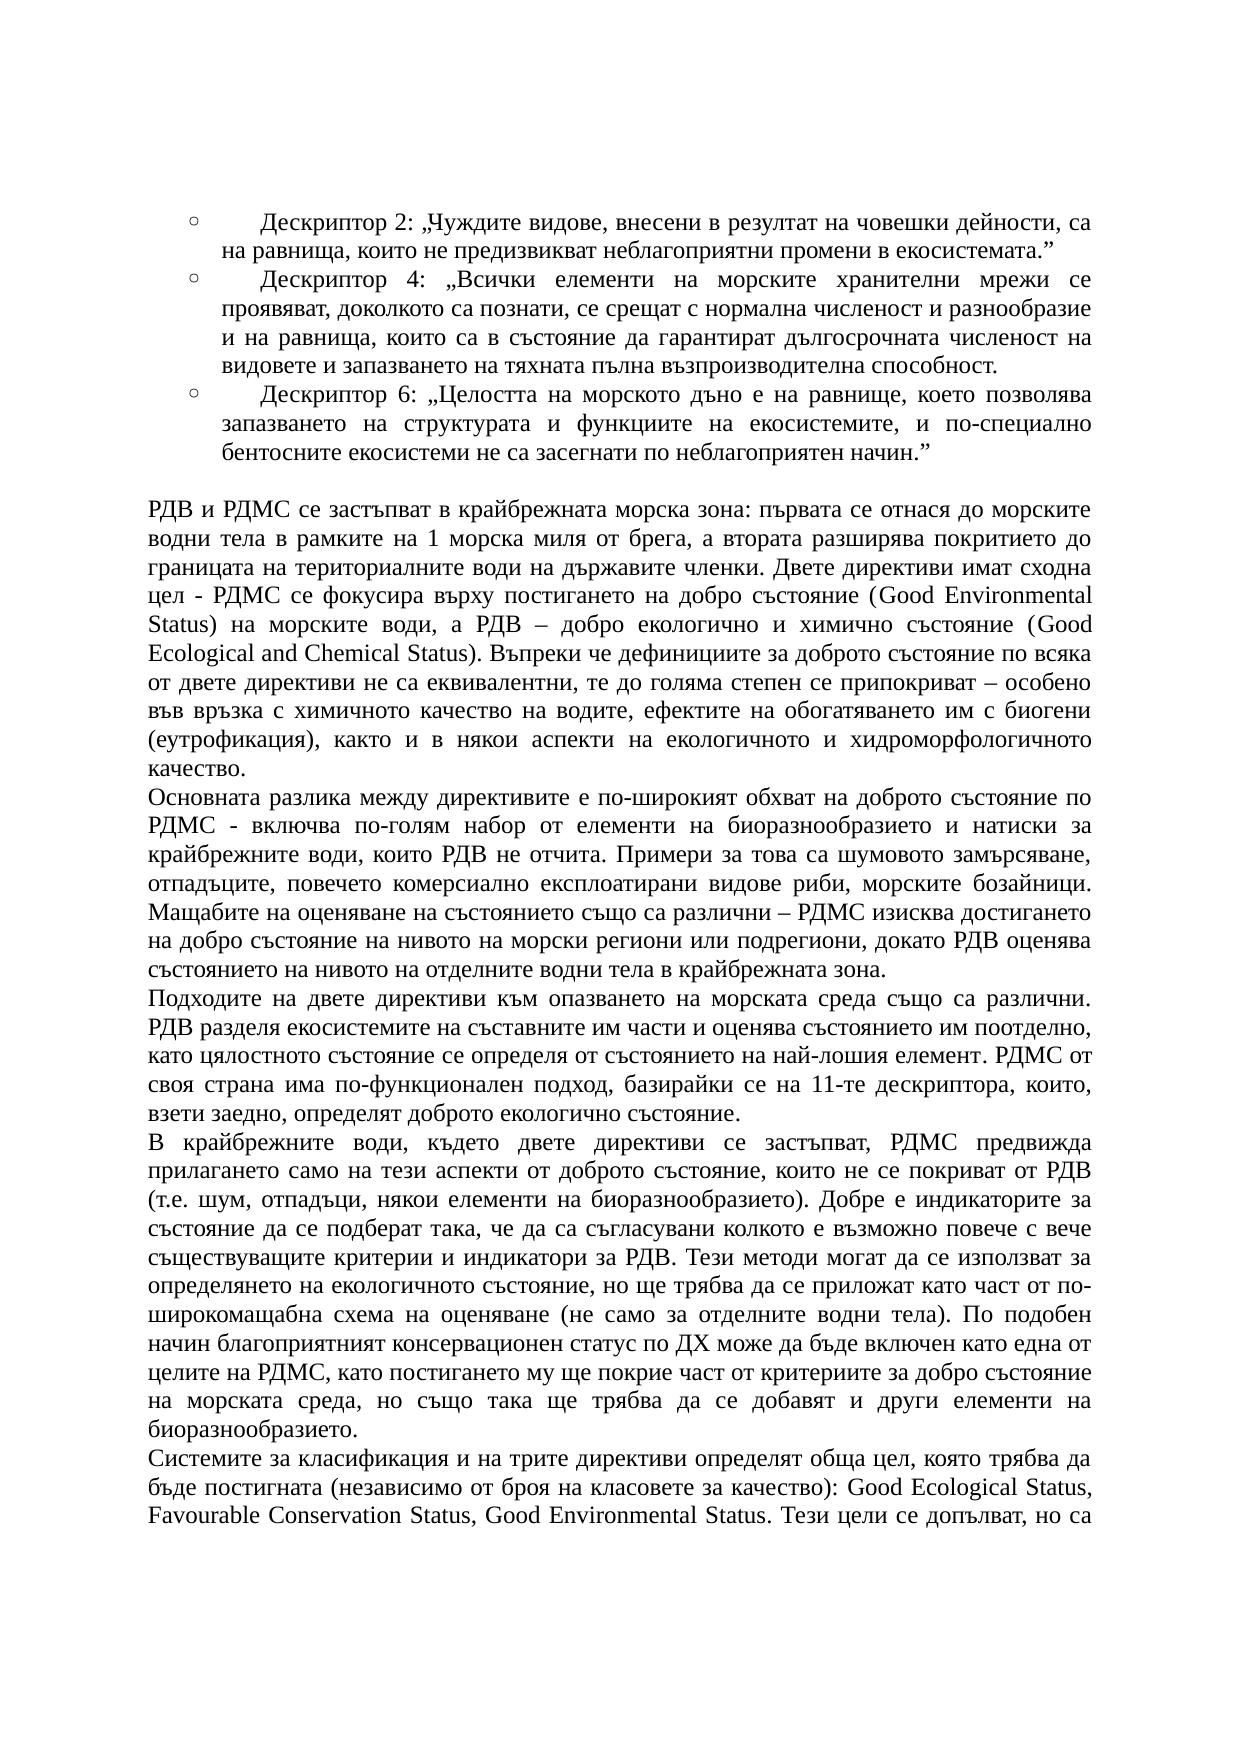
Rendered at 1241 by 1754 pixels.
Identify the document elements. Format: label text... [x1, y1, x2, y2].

text Подходите на двете директиви към опазването на морската среда също са различни. РДВ разделя екосистемите на съставните им части и оценява състоянието им поотделно, като цялостното състояние се определя от състоянието на най-лошия елемент. РДМС от своя страна има по-функционален подход, базирайки се на 11-те дескриптора, които, взети заедно, определят доброто екологично състояние. [148, 983, 1093, 1127]
text Системите за класификация и на трите директиви определят обща цел, която трябва да бъде постигната (независимо от броя на класовете за качество): Good Ecological Status, Favourable Conservation Status, Good Environmental Status. Тези цели се допълват, но са [148, 1443, 1093, 1529]
text Основната разлика между директивите е по-широкият обхват на доброто състояние по РДМС - включва по-голям набор от елементи на биоразнообразието и натиски за крайбрежните води, които РДВ не отчита. Примери за това са шумовото замърсяване, отпадъците, повечето комерсиално експлоатирани видове риби, морските бозайници. Мащабите на оценяване на състоянието също са различни – РДМС изисква достигането на добро състояние на нивото на морски региони или подрегиони, докато РДВ оценява състоянието на нивото на отделните водни тела в крайбрежната зона. [148, 782, 1093, 983]
list Дескриптор 6: „Целостта на морското дъно е на равнище, което позволява запазването на структурата и функциите на екосистемите, и по-специално бентосните екосистеми не са засегнати по неблагоприятен начин.” [184, 379, 1093, 465]
text В крайбрежните води, където двете директиви се застъпват, РДМС предвижда прилагането само на тези аспекти от доброто състояние, които не се покриват от РДВ (т.е. шум, отпадъци, някои елементи на биоразнообразието). Добре е индикаторите за състояние да се подберат така, че да са съгласувани колкото е възможно повече с вече съществуващите критерии и индикатори за РДВ. Тези методи могат да се използват за определянето на екологичното състояние, но ще трябва да се приложат като част от по-широкомащабна схема на оценяване (не само за отделните водни тела). По подобен начин благоприятният консервационен статус по ДХ може да бъде включен като една от целите на РДМС, като постигането му ще покрие част от критериите за добро състояние на морската среда, но също така ще трябва да се добавят и други елементи на биоразнообразието. [148, 1127, 1093, 1443]
text РДВ и РДМС се застъпват в крайбрежната морска зона: първата се отнася до морските водни тела в рамките на 1 морска миля от брега, а втората разширява покритието до границата на териториалните води на държавите членки. Двете директиви имат сходна цел - РДМС се фокусира върху постигането на добро състояние (Good Environmental Status) на морските води, а РДВ – добро екологично и химично състояние (Good Ecological and Chemical Status). Въпреки че дефинициите за доброто състояние по всяка от двете директиви не са еквивалентни, те до голяма степен се припокриват – особено във връзка с химичното качество на водите, ефектите на обогатяването им с биогени (еутрофикация), както и в някои аспекти на екологичното и хидроморфологичното качество. [148, 494, 1093, 782]
list Дескриптор 2: „Чуждите видове, внесени в резултат на човешки дейности, са на равнища, които не предизвикват неблагоприятни промени в екосистемата.” [184, 207, 1093, 264]
list Дескриптор 4: „Всички елементи на морските хранителни мрежи се проявяват, доколкото са познати, се срещат с нормална численост и разнообразие и на равнища, които са в състояние да гарантират дългосрочната численост на видовете и запазването на тяхната пълна възпроизводителна способност. [184, 264, 1093, 379]
